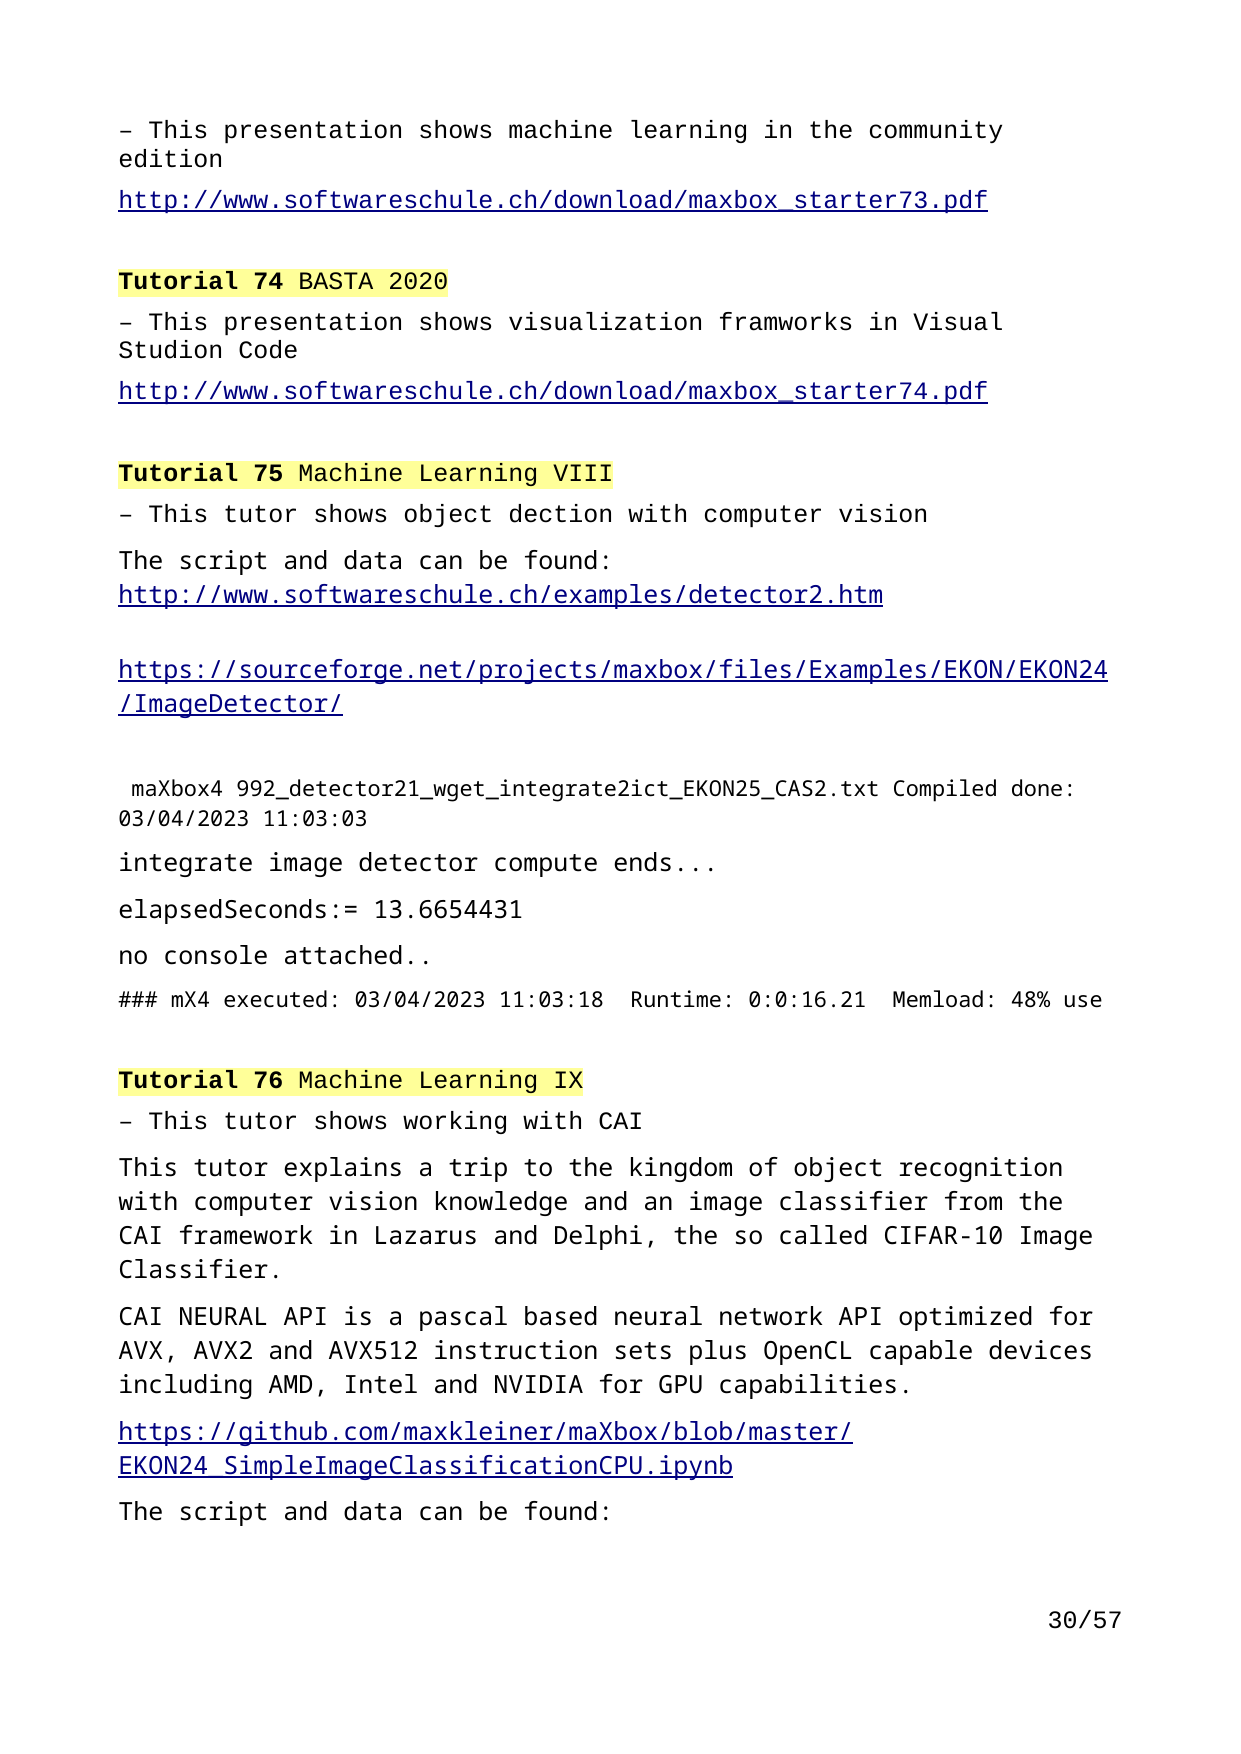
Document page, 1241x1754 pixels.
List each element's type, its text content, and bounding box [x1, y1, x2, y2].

text – This tutor shows object dection with computer vision [118, 501, 1122, 530]
text [118, 1541, 1122, 1574]
text http://www.softwareschule.ch/download/maxbox_starter73.pdf [118, 187, 1122, 216]
text http://www.softwareschule.ch/download/maxbox_starter74.pdf [118, 379, 1122, 407]
text no console attached.. [118, 938, 1122, 972]
text – This tutor shows working with CAI [118, 1108, 1122, 1137]
text This tutor explains a trip to the kingdom of object recognition with computer vision knowledge and an image classifier from the CAI framework in Lazarus and Delphi, the so called CIFAR-10 Image Classifier. [118, 1149, 1122, 1286]
text – This presentation shows machine learning in the community edition [118, 118, 1122, 175]
text integrate image detector compute ends... [118, 845, 1122, 879]
text The script and data can be found: http://www.softwareschule.ch/examples/detector2.htm [118, 542, 1122, 610]
text – This presentation shows visualization framworks in Visual Studion Code [118, 310, 1122, 366]
text Tutorial 76 Machine Learning IX [118, 1068, 1122, 1096]
text https://github.com/maxkleiner/maXbox/blob/master/EKON24_SimpleImageClassificationCPU.ipynb [118, 1413, 1122, 1481]
text Tutorial 74 BASTA 2020 [118, 269, 1122, 297]
text Tutorial 75 Machine Learning VIII [118, 461, 1122, 489]
text maXbox4 992_detector21_wget_integrate2ict_EKON25_CAS2.txt Compiled done: 03/04/2023 11:03:03 [118, 773, 1122, 832]
text CAI NEURAL API is a pascal based neural network API optimized for AVX, AVX2 and AVX512 instruction sets plus OpenCL capable devices including AMD, Intel and NVIDIA for GPU capabilities. [118, 1298, 1122, 1401]
text The script and data can be found: [118, 1494, 1122, 1528]
text elapsedSeconds:= 13.6654431 [118, 891, 1122, 925]
text https://sourceforge.net/projects/maxbox/files/Examples/EKON/EKON24/ImageDetector/ [118, 623, 1122, 719]
text ### mX4 executed: 03/04/2023 11:03:18 Runtime: 0:0:16.21 Memload: 48% use [118, 984, 1122, 1014]
